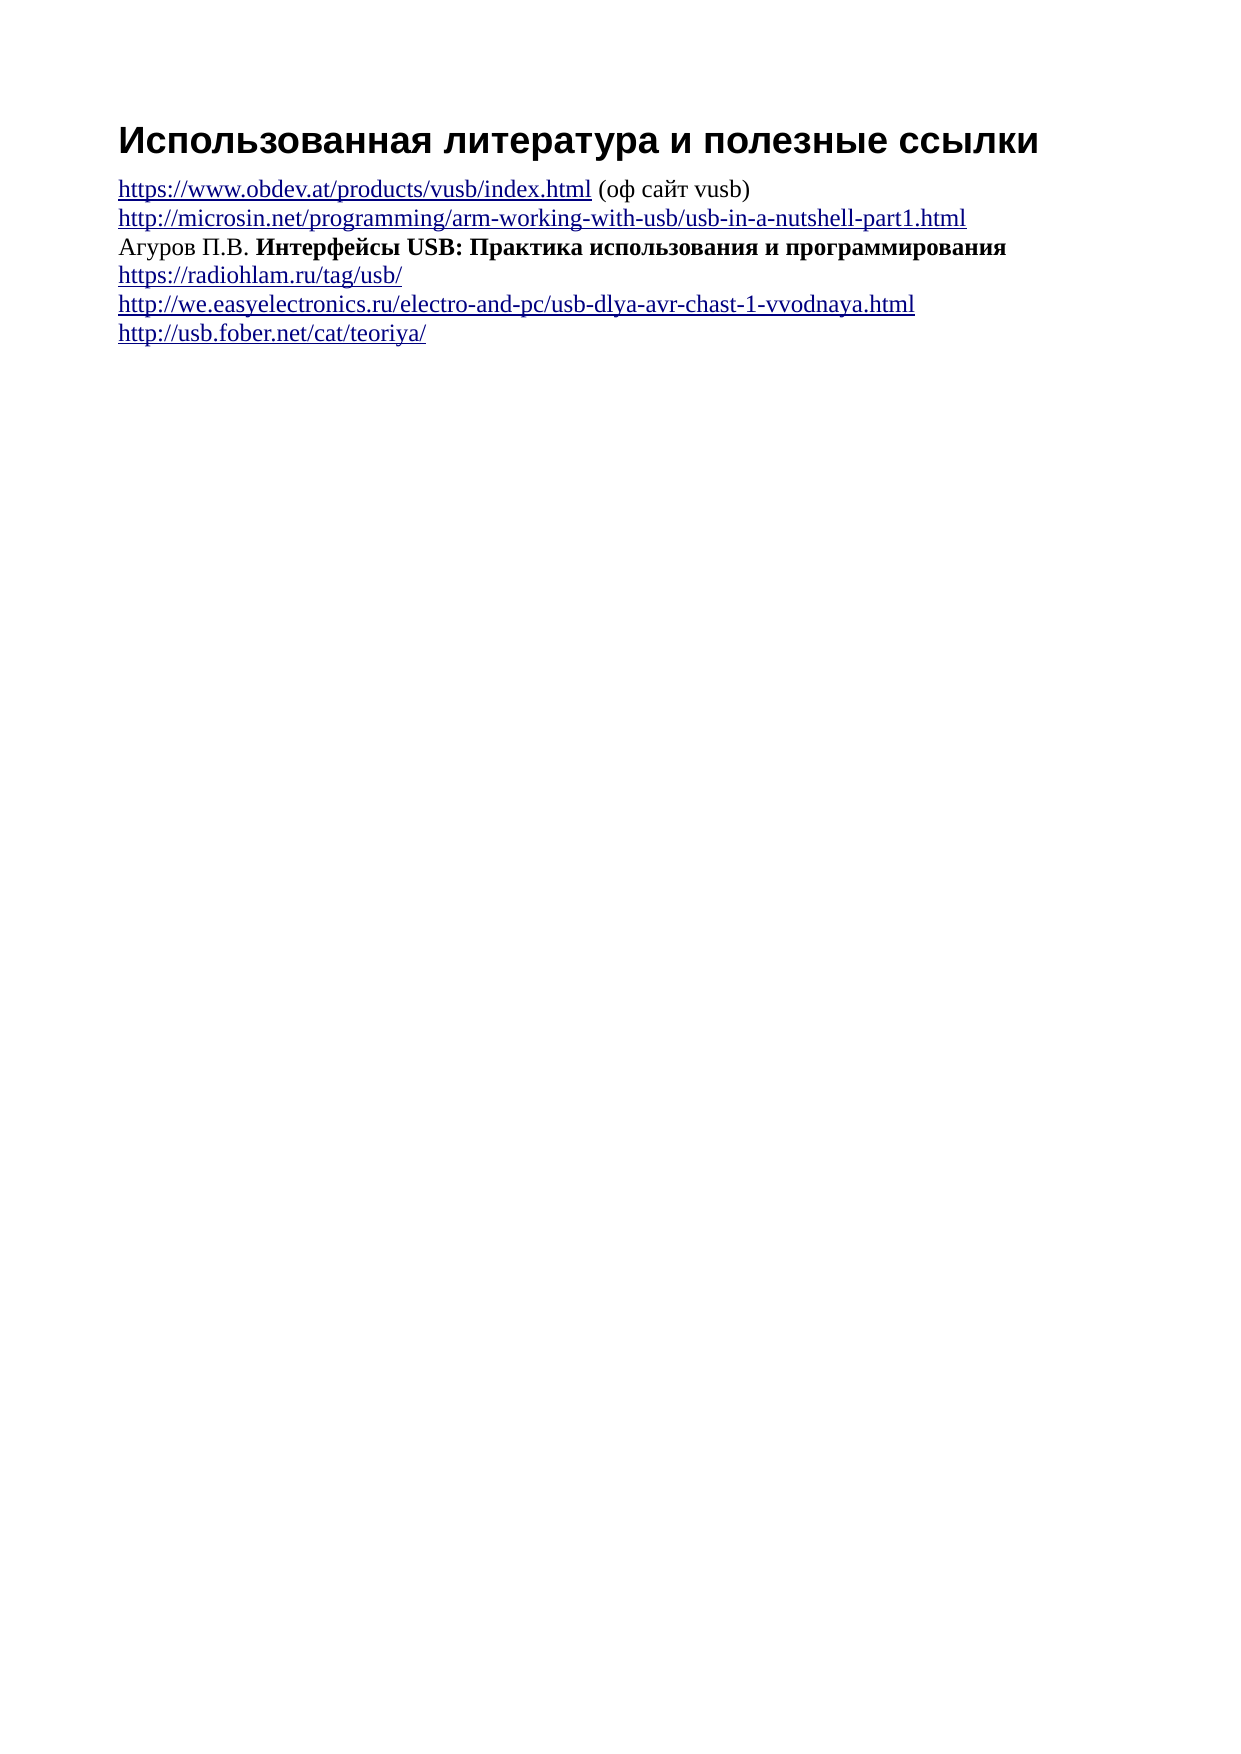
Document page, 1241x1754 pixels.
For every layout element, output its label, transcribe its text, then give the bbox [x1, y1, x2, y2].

text http://microsin.net/programming/arm-working-with-usb/usb-in-a-nutshell-part1.html [118, 203, 1122, 232]
text https://www.obdev.at/products/vusb/index.html (оф сайт vusb) [118, 174, 1122, 203]
text http://we.easyelectronics.ru/electro-and-pc/usb-dlya-avr-chast-1-vvodnaya.html [118, 289, 1122, 318]
text http://usb.fober.net/cat/teoriya/ [118, 318, 1122, 347]
text https://radiohlam.ru/tag/usb/ [118, 261, 1122, 289]
subtitle Использованная литература и полезные ссылки [118, 118, 1122, 162]
text Агуров П.В. Интерфейсы USB: Практика использования и программирования [118, 232, 1122, 261]
